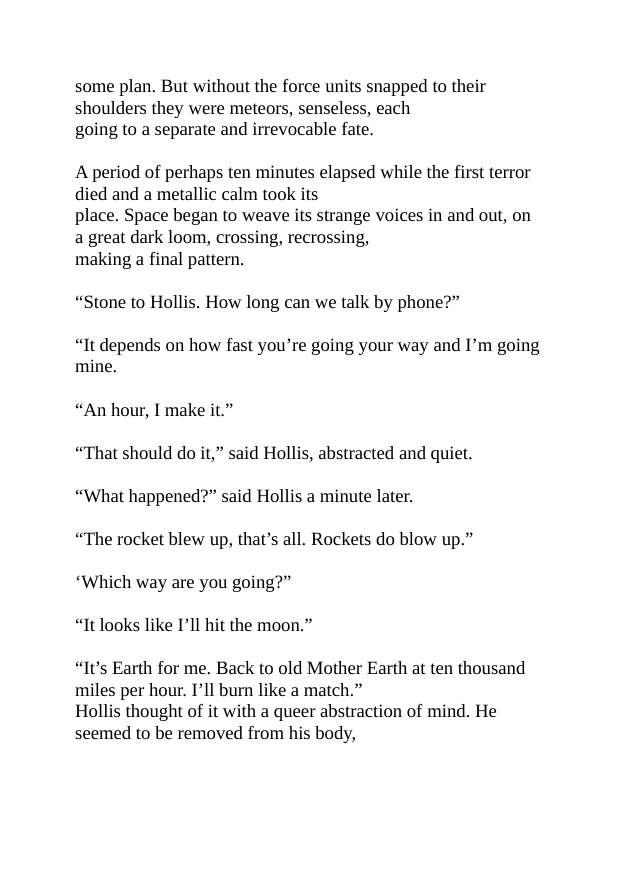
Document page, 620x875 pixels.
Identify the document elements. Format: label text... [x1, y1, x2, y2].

text some plan. But without the force units snapped to their shoulders they were meteors, senseless, each going to a separate and irrevocable fate. A period of perhaps ten minutes elapsed while the first terror died and a metallic calm took its place. Space began to weave its strange voices in and out, on a great dark loom, crossing, recrossing, making a final pattern. “Stone to Hollis. How long can we talk by phone?” “It depends on how fast you’re going your way and I’m going mine. “An hour, I make it.” “That should do it,” said Hollis, abstracted and quiet. “What happened?” said Hollis a minute later. “The rocket blew up, that’s all. Rockets do blow up.” ‘Which way are you going?” “It looks like I’ll hit the moon.” “It’s Earth for me. Back to old Mother Earth at ten thousand miles per hour. I’ll burn like a match.” Hollis thought of it with a queer abstraction of mind. He seemed to be removed from his body, [75, 75, 544, 743]
